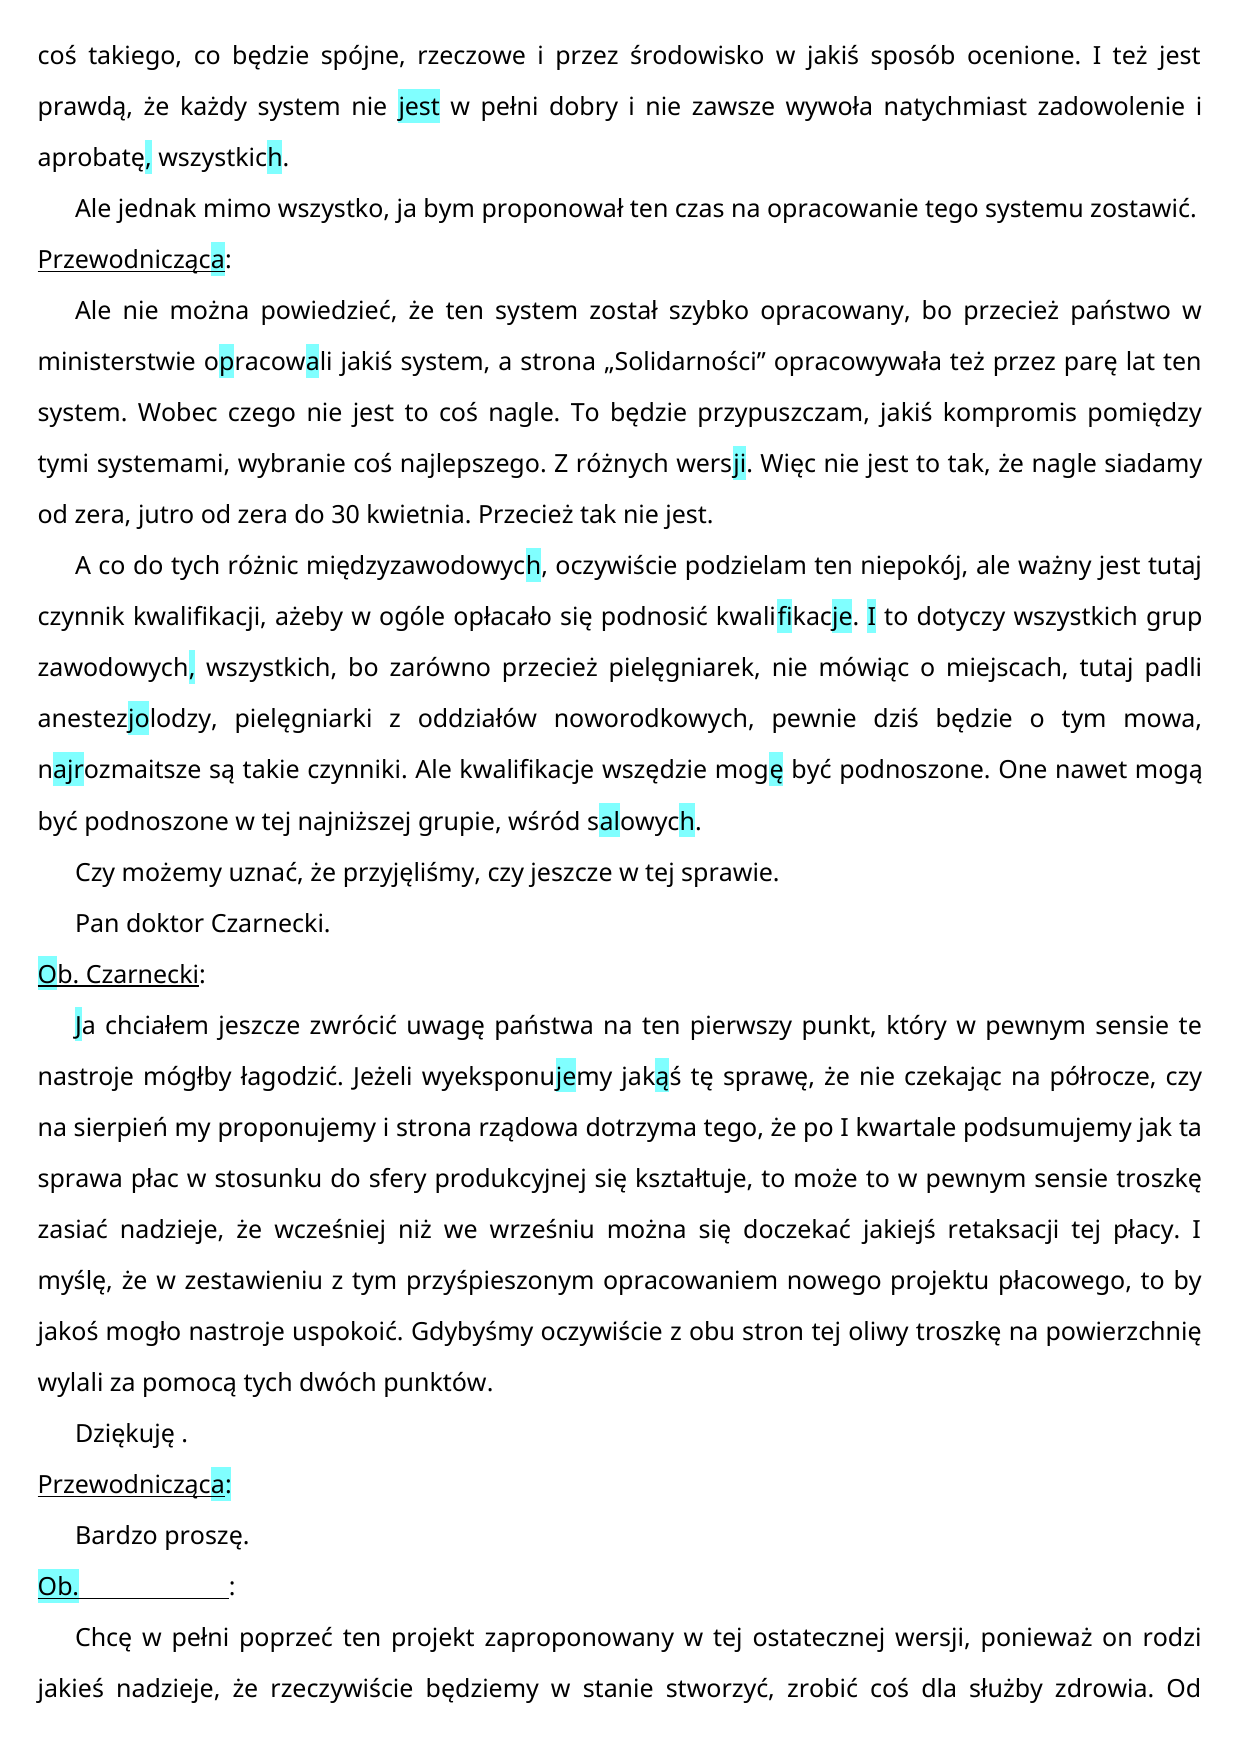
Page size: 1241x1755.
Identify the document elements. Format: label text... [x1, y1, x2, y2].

text Ale jednak mimo wszystko, ja bym proponował ten czas na opracowanie tego systemu zostawić. [37, 191, 1203, 225]
text Ob. Czarnecki: [37, 956, 1203, 990]
text Pan doktor Czarnecki. [37, 905, 1203, 939]
text Bardzo proszę. [37, 1518, 1203, 1552]
text coś takiego, co będzie spójne, rzeczowe i przez środowisko w jakiś sposób ocenione. I też jest prawdą, że każdy system nie jest w pełni dobry i nie zawsze wywoła natychmiast zadowolenie i aprobatę, wszystkich. [37, 37, 1203, 174]
text Chcę w pełni poprzeć ten projekt zaproponowany w tej ostatecznej wersji, ponieważ on rodzi jakieś nadzieje, że rzeczywiście będziemy w stanie stworzyć, zrobić coś dla służby zdrowia. Od [37, 1620, 1203, 1705]
text Przewodnicząca: [37, 242, 1203, 276]
text Przewodnicząca: [37, 1467, 1203, 1501]
text A co do tych różnic międzyzawodowych, oczywiście podzielam ten niepokój, ale ważny jest tutaj czynnik kwalifikacji, ażeby w ogóle opłacało się podnosić kwalifikacje. I to dotyczy wszystkich grup zawodowych, wszystkich, bo zarówno przecież pielęgniarek, nie mówiąc o miejscach, tutaj padli anestezjolodzy, pielęgniarki z oddziałów noworodkowych, pewnie dziś będzie o tym mowa, najrozmaitsze są takie czynniki. Ale kwalifikacje wszędzie mogę być podnoszone. One nawet mogą być podnoszone w tej najniższej grupie, wśród salowych. [37, 548, 1203, 837]
text Ale nie można powiedzieć, że ten system został szybko opracowany, bo przecież państwo w ministerstwie opracowali jakiś system, a strona „Solidarności” opracowywała też przez parę lat ten system. Wobec czego nie jest to coś nagle. To będzie przypuszczam, jakiś kompromis pomiędzy tymi systemami, wybranie coś najlepszego. Z różnych wersji. Więc nie jest to tak, że nagle siadamy od zera, jutro od zera do 30 kwietnia. Przecież tak nie jest. [37, 293, 1203, 531]
text Ob. : [37, 1569, 1203, 1603]
text Czy możemy uznać, że przyjęliśmy, czy jeszcze w tej sprawie. [37, 854, 1203, 888]
text Ja chciałem jeszcze zwrócić uwagę państwa na ten pierwszy punkt, który w pewnym sensie te nastroje mógłby łagodzić. Jeżeli wyeksponujemy jakąś tę sprawę, że nie czekając na półrocze, czy na sierpień my proponujemy i strona rządowa dotrzyma tego, że po I kwartale podsumujemy jak ta sprawa płac w stosunku do sfery produkcyjnej się kształtuje, to może to w pewnym sensie troszkę zasiać nadzieje, że wcześniej niż we wrześniu można się doczekać jakiejś retaksacji tej płacy. I myślę, że w zestawieniu z tym przyśpieszonym opracowaniem nowego projektu płacowego, to by jakoś mogło nastroje uspokoić. Gdybyśmy oczywiście z obu stron tej oliwy troszkę na powierzchnię wylali za pomocą tych dwóch punktów. [37, 1007, 1203, 1399]
text Dziękuję . [37, 1416, 1203, 1450]
